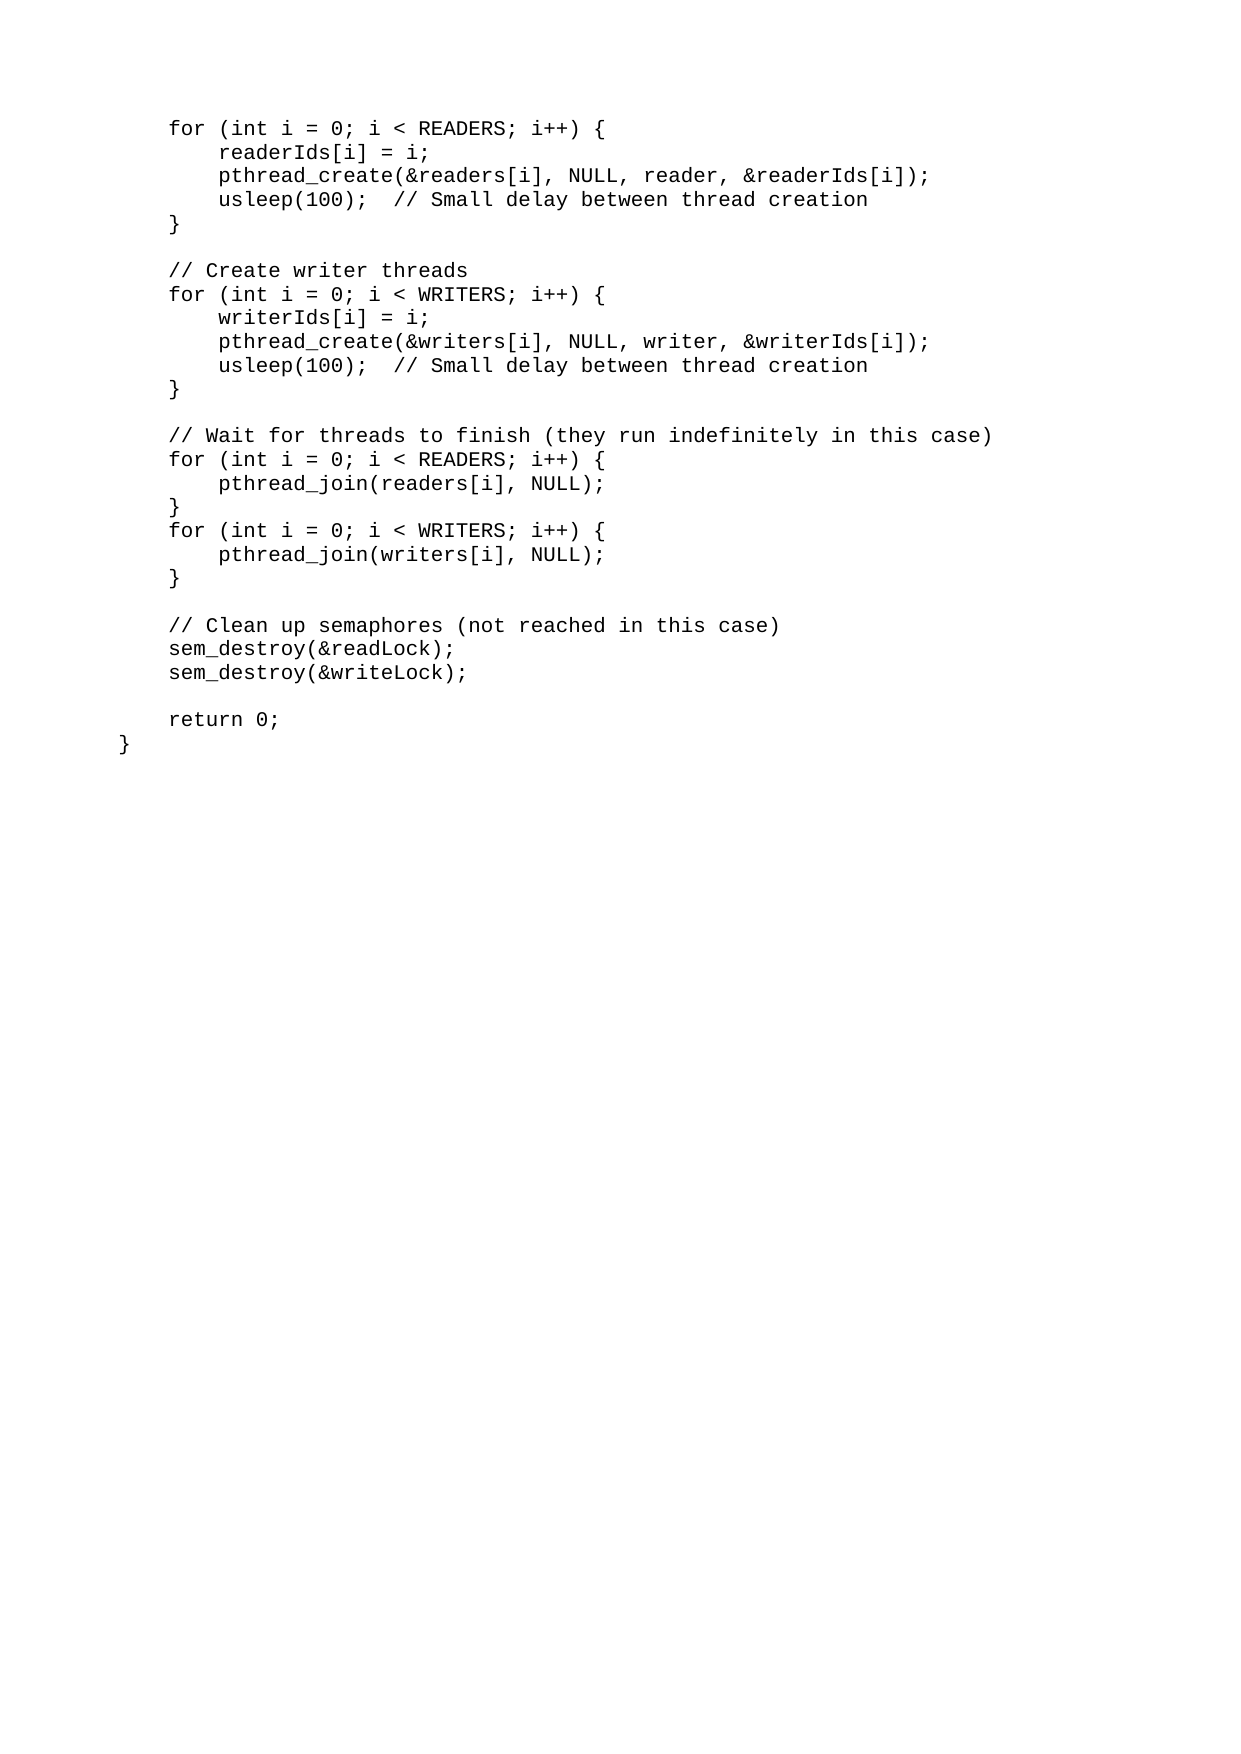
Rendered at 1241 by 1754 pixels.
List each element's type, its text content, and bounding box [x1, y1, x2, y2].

text pthread_join(writers[i], NULL); [118, 544, 1122, 567]
text pthread_create(&writers[i], NULL, writer, &writerIds[i]); [118, 331, 1122, 354]
text readerIds[i] = i; [118, 142, 1122, 165]
text // Create writer threads [118, 260, 1122, 284]
text } [118, 733, 1122, 757]
text } [118, 496, 1122, 520]
text } [118, 213, 1122, 236]
text for (int i = 0; i < READERS; i++) { [118, 449, 1122, 473]
text return 0; [118, 709, 1122, 733]
text pthread_create(&readers[i], NULL, reader, &readerIds[i]); [118, 165, 1122, 189]
text sem_destroy(&readLock); [118, 638, 1122, 662]
text } [118, 378, 1122, 402]
text pthread_join(readers[i], NULL); [118, 473, 1122, 496]
text usleep(100); // Small delay between thread creation [118, 189, 1122, 213]
text } [118, 567, 1122, 591]
text for (int i = 0; i < WRITERS; i++) { [118, 284, 1122, 307]
text for (int i = 0; i < READERS; i++) { [118, 118, 1122, 142]
text usleep(100); // Small delay between thread creation [118, 354, 1122, 378]
text writerIds[i] = i; [118, 307, 1122, 331]
text for (int i = 0; i < WRITERS; i++) { [118, 520, 1122, 544]
text // Wait for threads to finish (they run indefinitely in this case) [118, 426, 1122, 449]
text // Clean up semaphores (not reached in this case) [118, 615, 1122, 638]
text sem_destroy(&writeLock); [118, 662, 1122, 686]
